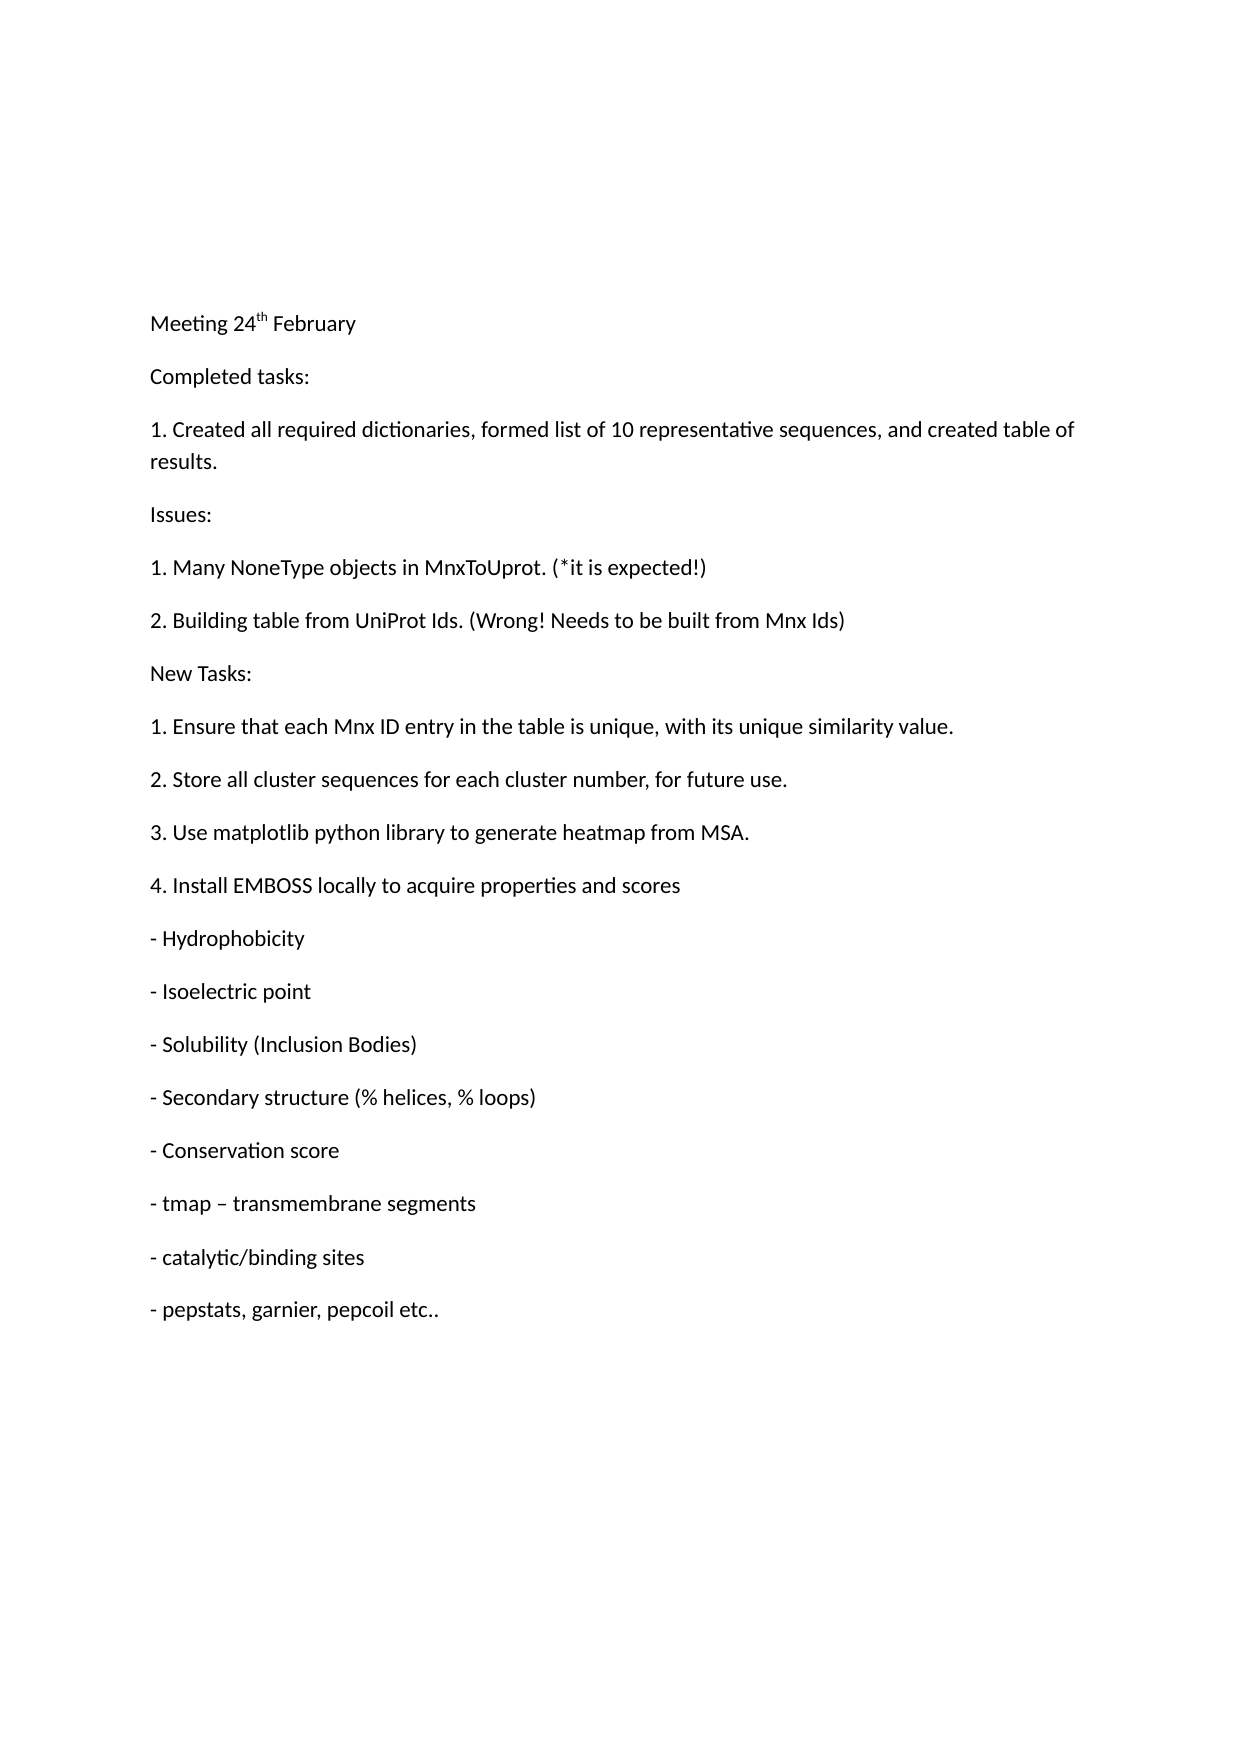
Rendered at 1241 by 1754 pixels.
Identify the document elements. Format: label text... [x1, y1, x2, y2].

text - catalytic/binding sites [150, 1243, 1090, 1271]
text 1. Ensure that each Mnx ID entry in the table is unique, with its unique similarity value. [150, 712, 1090, 740]
text - tmap – transmembrane segments [150, 1189, 1090, 1218]
text 4. Install EMBOSS locally to acquire properties and scores [150, 871, 1090, 899]
text 3. Use matplotlib python library to generate heatmap from MSA. [150, 818, 1090, 846]
text 2. Store all cluster sequences for each cluster number, for future use. [150, 765, 1090, 793]
text - Isoelectric point [150, 977, 1090, 1006]
text New Tasks: [150, 659, 1090, 687]
text 1. Created all required dictionaries, formed list of 10 representative sequences, and created table of results. [150, 415, 1090, 475]
text - Secondary structure (% helices, % loops) [150, 1083, 1090, 1112]
text - Conservation score [150, 1137, 1090, 1164]
text - Hydrophobicity [150, 924, 1090, 952]
text 1. Many NoneType objects in MnxToUprot. (*it is expected!) [150, 553, 1090, 581]
text 2. Building table from UniProt Ids. (Wrong! Needs to be built from Mnx Ids) [150, 606, 1090, 634]
text Issues: [150, 500, 1090, 528]
text Completed tasks: [150, 362, 1090, 390]
text - Solubility (Inclusion Bodies) [150, 1031, 1090, 1058]
text Meeting 24th February [150, 309, 1090, 337]
text - pepstats, garnier, pepcoil etc.. [150, 1296, 1090, 1324]
